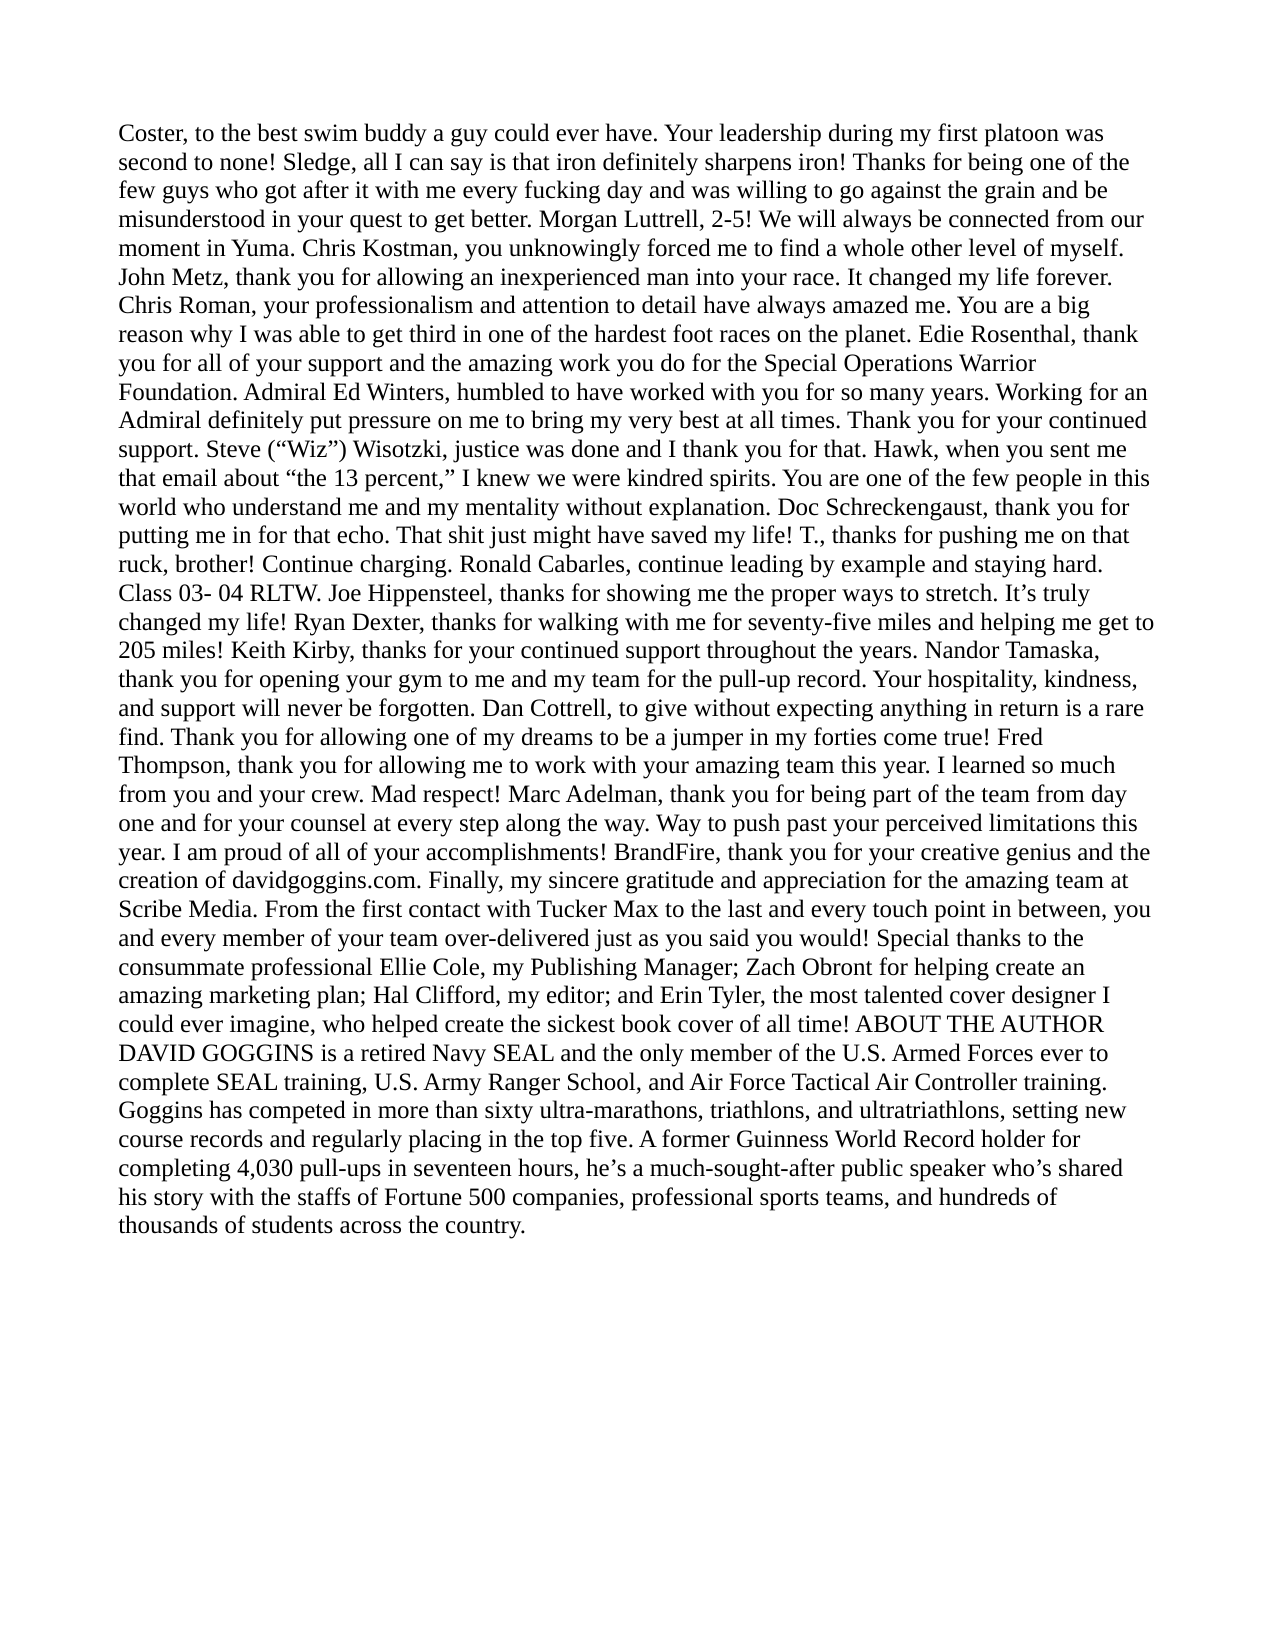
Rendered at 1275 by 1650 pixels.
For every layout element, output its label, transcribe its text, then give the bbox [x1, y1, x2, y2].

text Coster, to the best swim buddy a guy could ever have. Your leadership during my first platoon was second to none! Sledge, all I can say is that iron definitely sharpens iron! Thanks for being one of the few guys who got after it with me every fucking day and was willing to go against the grain and be misunderstood in your quest to get better. Morgan Luttrell, 2-5! We will always be connected from our moment in Yuma. Chris Kostman, you unknowingly forced me to find a whole other level of myself. John Metz, thank you for allowing an inexperienced man into your race. It changed my life forever. Chris Roman, your professionalism and attention to detail have always amazed me. You are a big reason why I was able to get third in one of the hardest foot races on the planet. Edie Rosenthal, thank you for all of your support and the amazing work you do for the Special Operations Warrior Foundation. Admiral Ed Winters, humbled to have worked with you for so many years. Working for an Admiral definitely put pressure on me to bring my very best at all times. Thank you for your continued support. Steve (“Wiz”) Wisotzki, justice was done and I thank you for that. Hawk, when you sent me that email about “the 13 percent,” I knew we were kindred spirits. You are one of the few people in this world who understand me and my mentality without explanation. Doc Schreckengaust, thank you for putting me in for that echo. That shit just might have saved my life! T., thanks for pushing me on that ruck, brother! Continue charging. Ronald Cabarles, continue leading by example and staying hard. Class 03- 04 RLTW. Joe Hippensteel, thanks for showing me the proper ways to stretch. It’s truly changed my life! Ryan Dexter, thanks for walking with me for seventy-five miles and helping me get to 205 miles! Keith Kirby, thanks for your continued support throughout the years. Nandor Tamaska, thank you for opening your gym to me and my team for the pull-up record. Your hospitality, kindness, and support will never be forgotten. Dan Cottrell, to give without expecting anything in return is a rare find. Thank you for allowing one of my dreams to be a jumper in my forties come true! Fred Thompson, thank you for allowing me to work with your amazing team this year. I learned so much from you and your crew. Mad respect! Marc Adelman, thank you for being part of the team from day one and for your counsel at every step along the way. Way to push past your perceived limitations this year. I am proud of all of your accomplishments! BrandFire, thank you for your creative genius and the creation of davidgoggins.com. Finally, my sincere gratitude and appreciation for the amazing team at Scribe Media. From the first contact with Tucker Max to the last and every touch point in between, you and every member of your team over-delivered just as you said you would! Special thanks to the consummate professional Ellie Cole, my Publishing Manager; Zach Obront for helping create an amazing marketing plan; Hal Clifford, my editor; and Erin Tyler, the most talented cover designer I could ever imagine, who helped create the sickest book cover of all time! ABOUT THE AUTHOR DAVID GOGGINS is a retired Navy SEAL and the only member of the U.S. Armed Forces ever to complete SEAL training, U.S. Army Ranger School, and Air Force Tactical Air Controller training. Goggins has competed in more than sixty ultra-marathons, triathlons, and ultratriathlons, setting new course records and regularly placing in the top five. A former Guinness World Record holder for completing 4,030 pull-ups in seventeen hours, he’s a much-sought-after public speaker who’s shared his story with the staffs of Fortune 500 companies, professional sports teams, and hundreds of thousands of students across the country. [118, 118, 1157, 1239]
